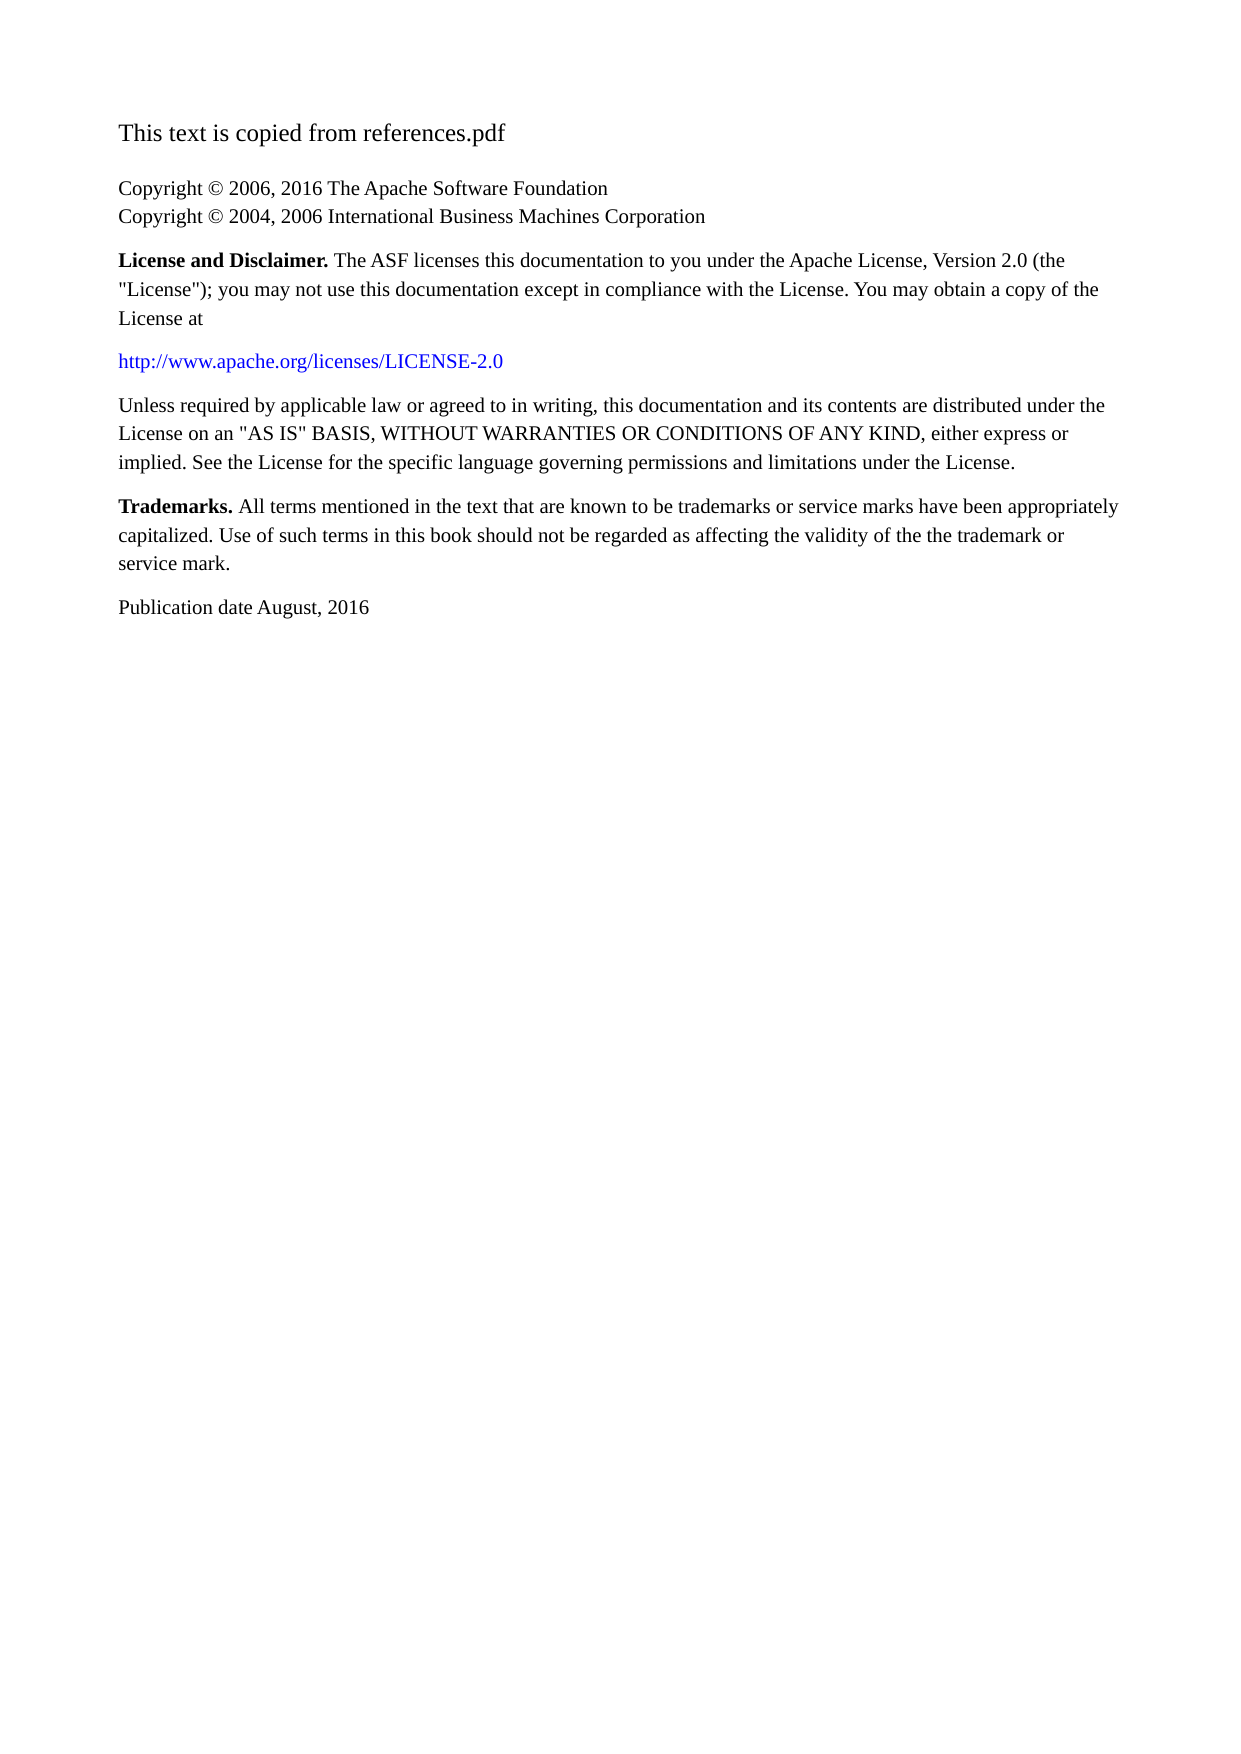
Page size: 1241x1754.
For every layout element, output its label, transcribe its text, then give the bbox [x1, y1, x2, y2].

text Copyright © 2006, 2016 The Apache Software Foundation Copyright © 2004, 2006 International Business Machines Corporation [118, 176, 1122, 228]
text License and Disclaimer. The ASF licenses this documentation to you under the Apache License, Version 2.0 (the "License"); you may not use this documentation except in compliance with the License. You may obtain a copy of the License at [118, 248, 1122, 330]
text Publication date August, 2016 [118, 595, 1122, 619]
text This text is copied from references.pdf [118, 118, 1122, 147]
text Unless required by applicable law or agreed to in writing, this documentation and its contents are distributed under the License on an "AS IS" BASIS, WITHOUT WARRANTIES OR CONDITIONS OF ANY KIND, either express or implied. See the License for the specific language governing permissions and limitations under the License. [118, 392, 1122, 474]
text http://www.apache.org/licenses/LICENSE-2.0 [118, 349, 1122, 373]
text Trademarks. All terms mentioned in the text that are known to be trademarks or service marks have been appropriately capitalized. Use of such terms in this book should not be regarded as affecting the validity of the the trademark or service mark. [118, 494, 1122, 575]
